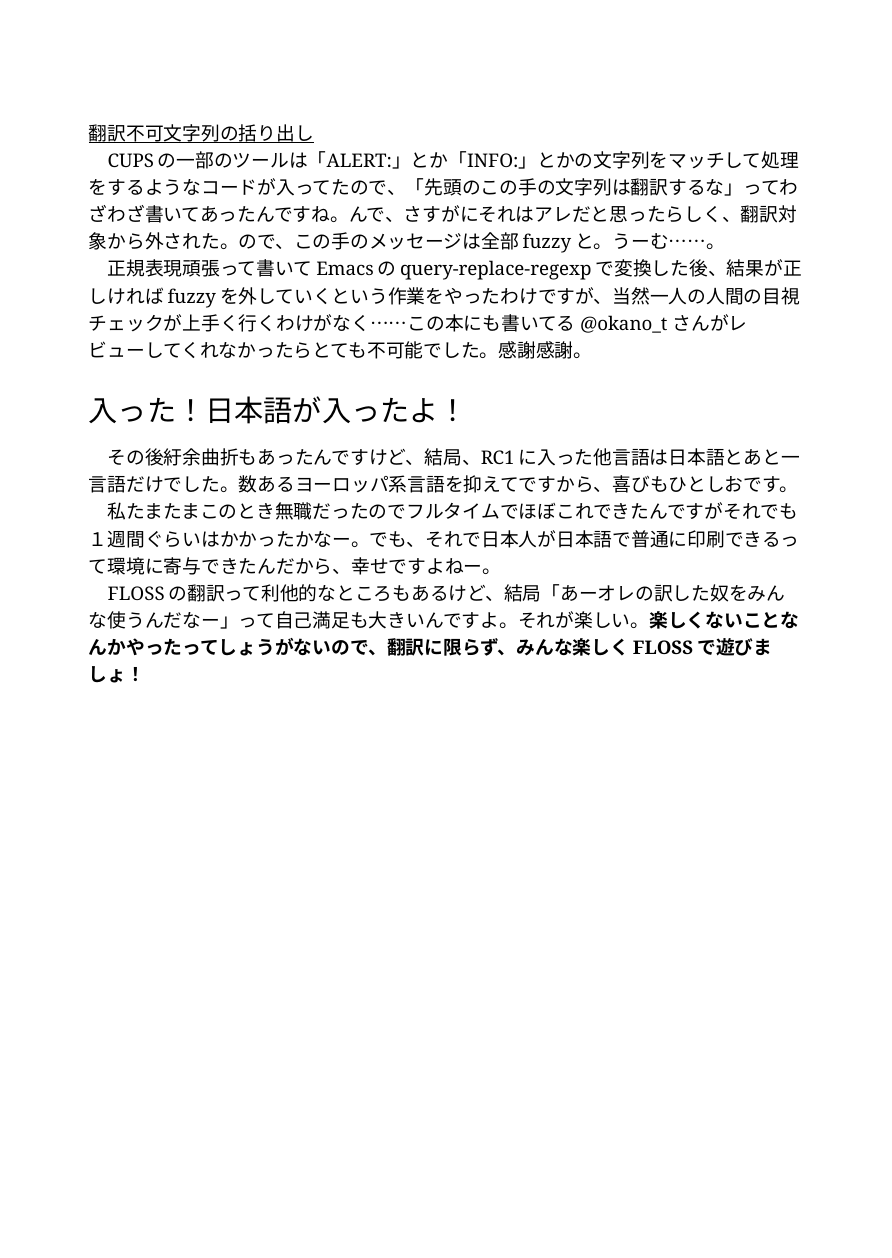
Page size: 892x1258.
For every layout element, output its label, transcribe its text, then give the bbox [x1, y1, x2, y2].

text CUPSの一部のツールは「ALERT:」とか「INFO:」とかの文字列をマッチして処理をするようなコードが入ってたので、「先頭のこの手の文字列は翻訳するな」ってわざわざ書いてあったんですね。んで、さすがにそれはアレだと思ったらしく、翻訳対象から外された。ので、この手のメッセージは全部fuzzyと。うーむ……。 [88, 145, 803, 254]
text 正規表現頑張って書いてEmacsのquery-replace-regexpで変換した後、結果が正しければfuzzyを外していくという作業をやったわけですが、当然一人の人間の目視チェックが上手く行くわけがなく……この本にも書いてる @okano_t さんがレビューしてくれなかったらとても不可能でした。感謝感謝。 [88, 254, 803, 363]
subtitle 入った！日本語が入ったよ！ [88, 388, 803, 430]
text その後紆余曲折もあったんですけど、結局、RC1に入った他言語は日本語とあと一言語だけでした。数あるヨーロッパ系言語を抑えてですから、喜びもひとしおです。 [88, 443, 803, 497]
text 私たまたまこのとき無職だったのでフルタイムでほぼこれできたんですがそれでも１週間ぐらいはかかったかなー。でも、それで日本人が日本語で普通に印刷できるって環境に寄与できたんだから、幸せですよねー。 [88, 497, 803, 578]
subtitle 翻訳不可文字列の括り出し [88, 118, 803, 145]
text FLOSSの翻訳って利他的なところもあるけど、結局「あーオレの訳した奴をみんな使うんだなー」って自己満足も大きいんですよ。それが楽しい。楽しくないことなんかやったってしょうがないので、翻訳に限らず、みんな楽しくFLOSSで遊びましょ！ [88, 578, 803, 687]
